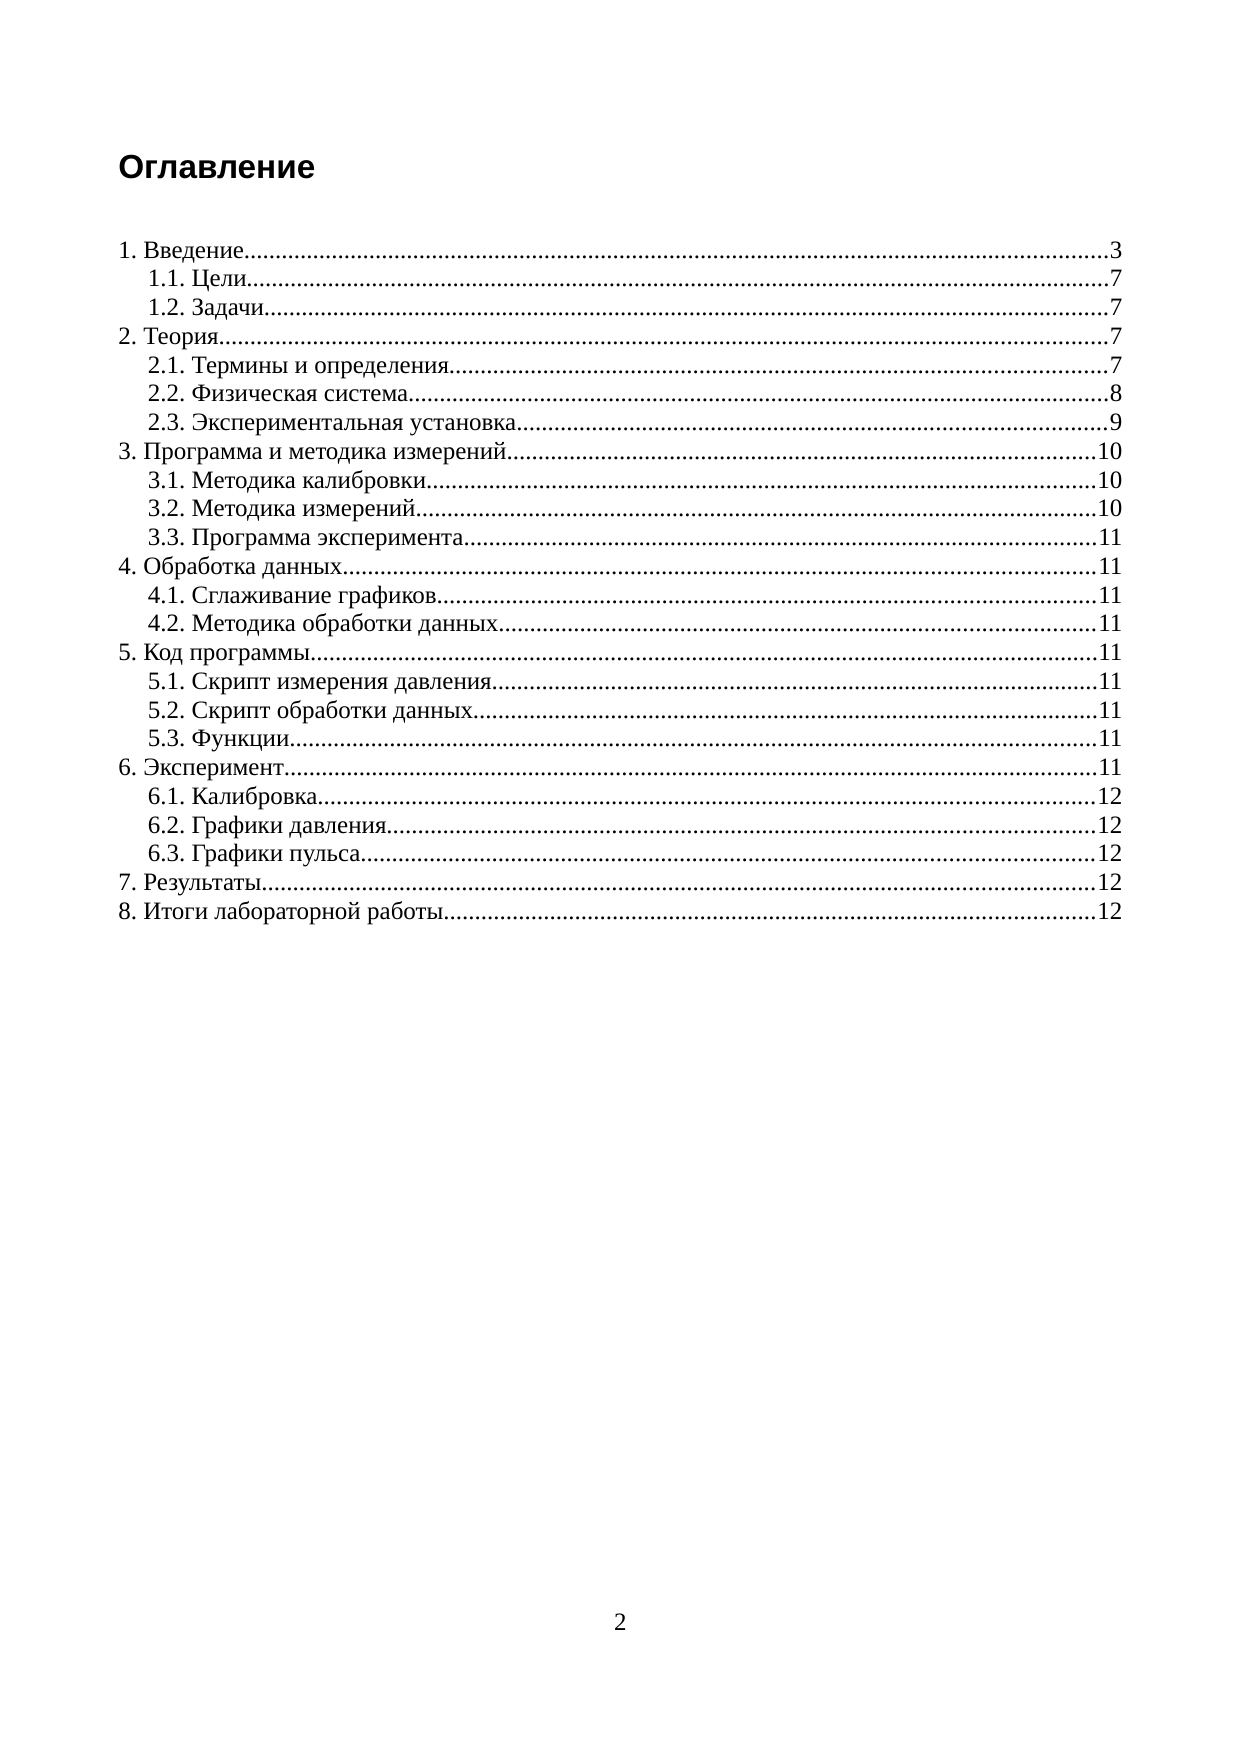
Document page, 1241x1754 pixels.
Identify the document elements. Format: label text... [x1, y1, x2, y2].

text 3.3. Программа эксперимента 11 [148, 522, 1122, 551]
text 3.2. Методика измерений 10 [148, 493, 1122, 522]
text 6. Эксперимент 11 [118, 752, 1122, 781]
text 2.3. Экспериментальная установка 9 [148, 407, 1122, 436]
text 7. Результаты 12 [118, 867, 1122, 896]
text 6.3. Графики пульса 12 [148, 838, 1122, 867]
text 5.3. Функции 11 [148, 723, 1122, 752]
text 2. Теория 7 [118, 321, 1122, 350]
text 2.2. Физическая система 8 [148, 378, 1122, 407]
text 4.1. Сглаживание графиков 11 [148, 580, 1122, 608]
text 2.1. Термины и определения 7 [148, 350, 1122, 378]
text 6.2. Графики давления 12 [148, 810, 1122, 838]
text 3. Программа и методика измерений 10 [118, 436, 1122, 465]
text 8. Итоги лабораторной работы 12 [118, 896, 1122, 925]
text 5.2. Скрипт обработки данных 11 [148, 695, 1122, 723]
text 4. Обработка данных 11 [118, 551, 1122, 580]
text 1.2. Задачи 7 [148, 292, 1122, 321]
text 1.1. Цели 7 [148, 263, 1122, 292]
text 6.1. Калибровка 12 [148, 781, 1122, 810]
text 5. Код программы 11 [118, 637, 1122, 666]
text 1. Введение 3 [118, 235, 1122, 263]
text 5.1. Скрипт измерения давления 11 [148, 666, 1122, 695]
subtitle Оглавление [118, 148, 1122, 186]
text 3.1. Методика калибровки 10 [148, 465, 1122, 493]
text 4.2. Методика обработки данных 11 [148, 608, 1122, 637]
